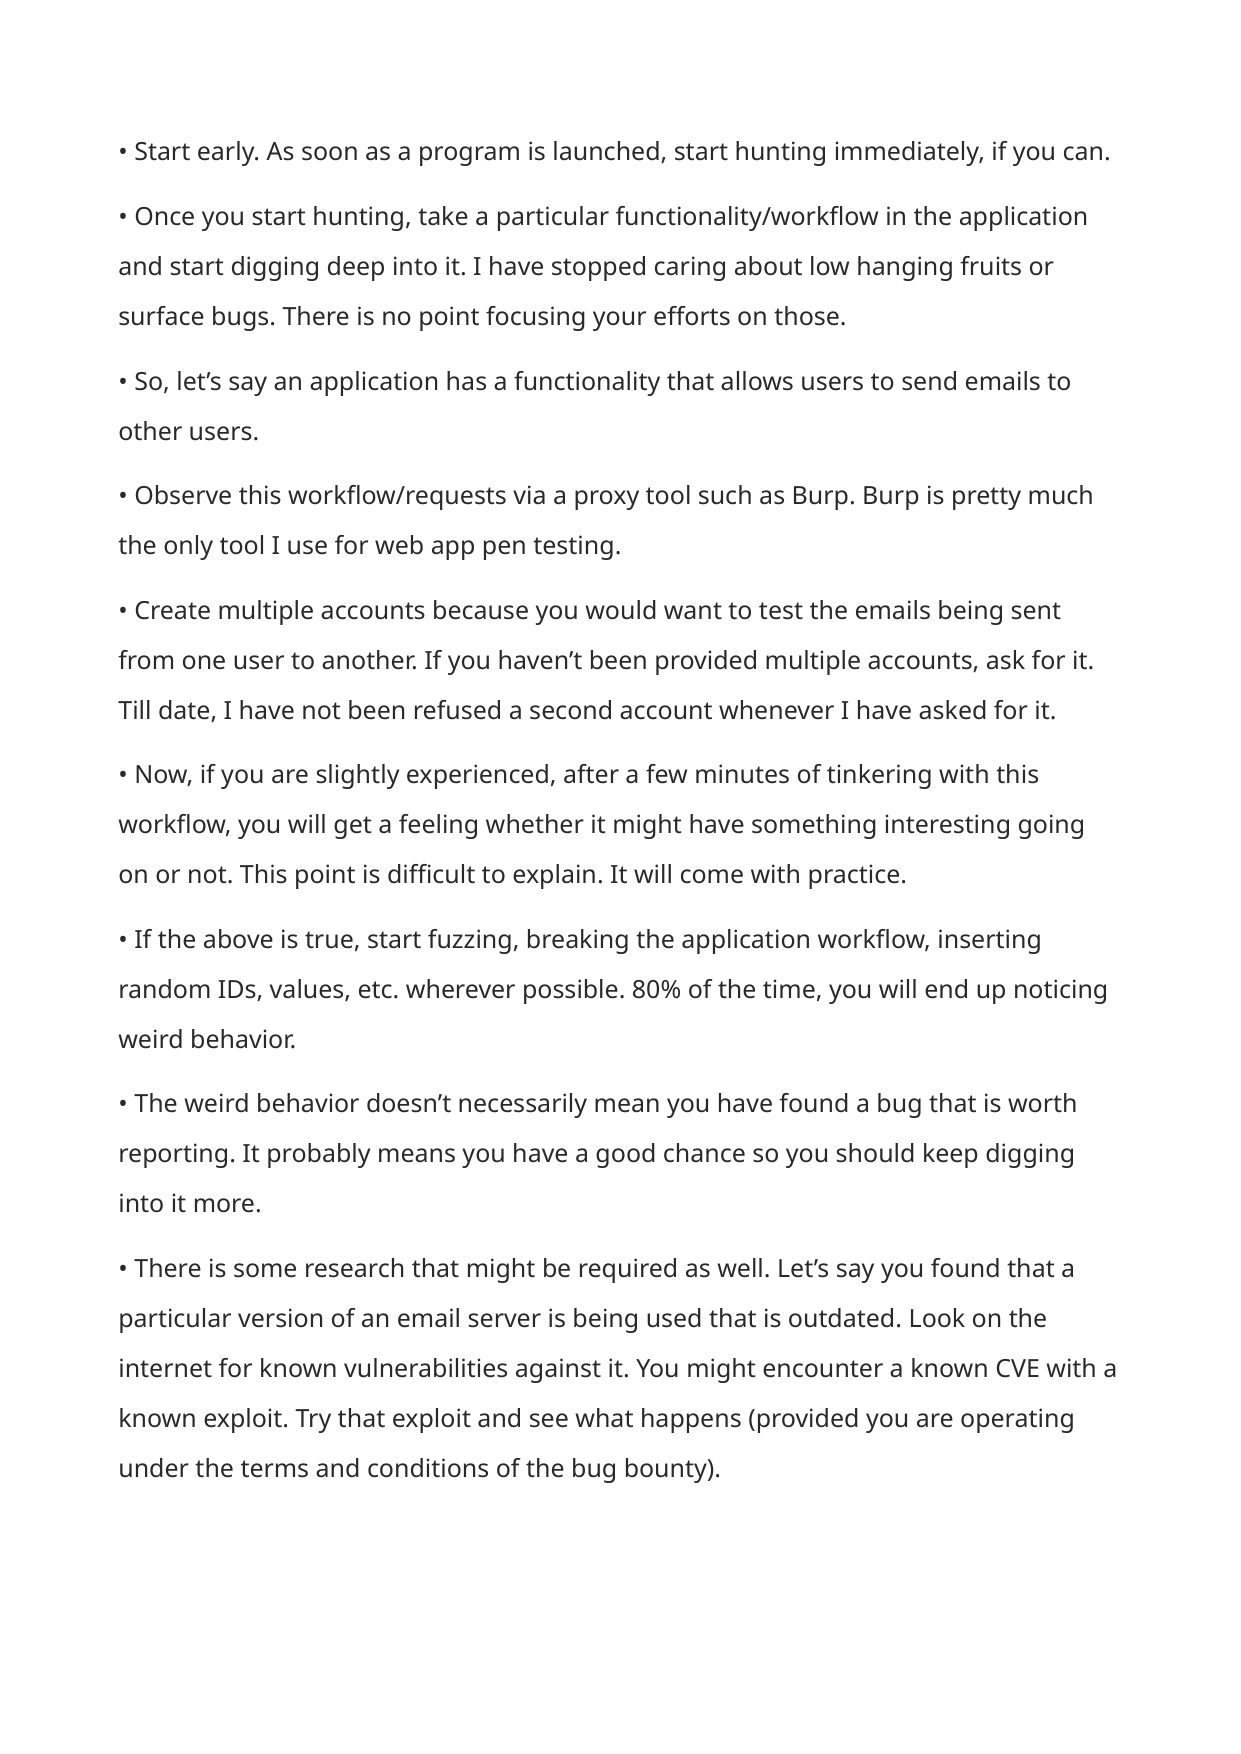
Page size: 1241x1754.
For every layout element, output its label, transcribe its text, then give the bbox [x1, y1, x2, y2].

text • There is some research that might be required as well. Let’s say you found that a particular version of an email server is being used that is outdated. Look on the internet for known vulnerabilities against it. You might encounter a known CVE with a known exploit. Try that exploit and see what happens (provided you are operating under the terms and conditions of the bug bounty). [118, 1235, 1122, 1485]
text • The weird behavior doesn’t necessarily mean you have found a bug that is worth reporting. It probably means you have a good chance so you should keep digging into it more. [118, 1070, 1122, 1220]
text • Once you start hunting, take a particular functionality/workflow in the application and start digging deep into it. I have stopped caring about low hanging fruits or surface bugs. There is no point focusing your efforts on those. [118, 183, 1122, 333]
text • If the above is true, start fuzzing, breaking the application workflow, inserting random IDs, values, etc. wherever possible. 80% of the time, you will end up noticing weird behavior. [118, 906, 1122, 1056]
text • Observe this workflow/requests via a proxy tool such as Burp. Burp is pretty much the only tool I use for web app pen testing. [118, 462, 1122, 562]
text • Now, if you are slightly experienced, after a few minutes of tinkering with this workflow, you will get a feeling whether it might have something interesting going on or not. This point is difficult to explain. It will come with practice. [118, 741, 1122, 891]
text • Start early. As soon as a program is launched, start hunting immediately, if you can. [118, 118, 1122, 168]
text • Create multiple accounts because you would want to test the emails being sent from one user to another. If you haven’t been provided multiple accounts, ask for it. Till date, I have not been refused a second account whenever I have asked for it. [118, 576, 1122, 726]
text • So, let’s say an application has a functionality that allows users to send emails to other users. [118, 347, 1122, 447]
